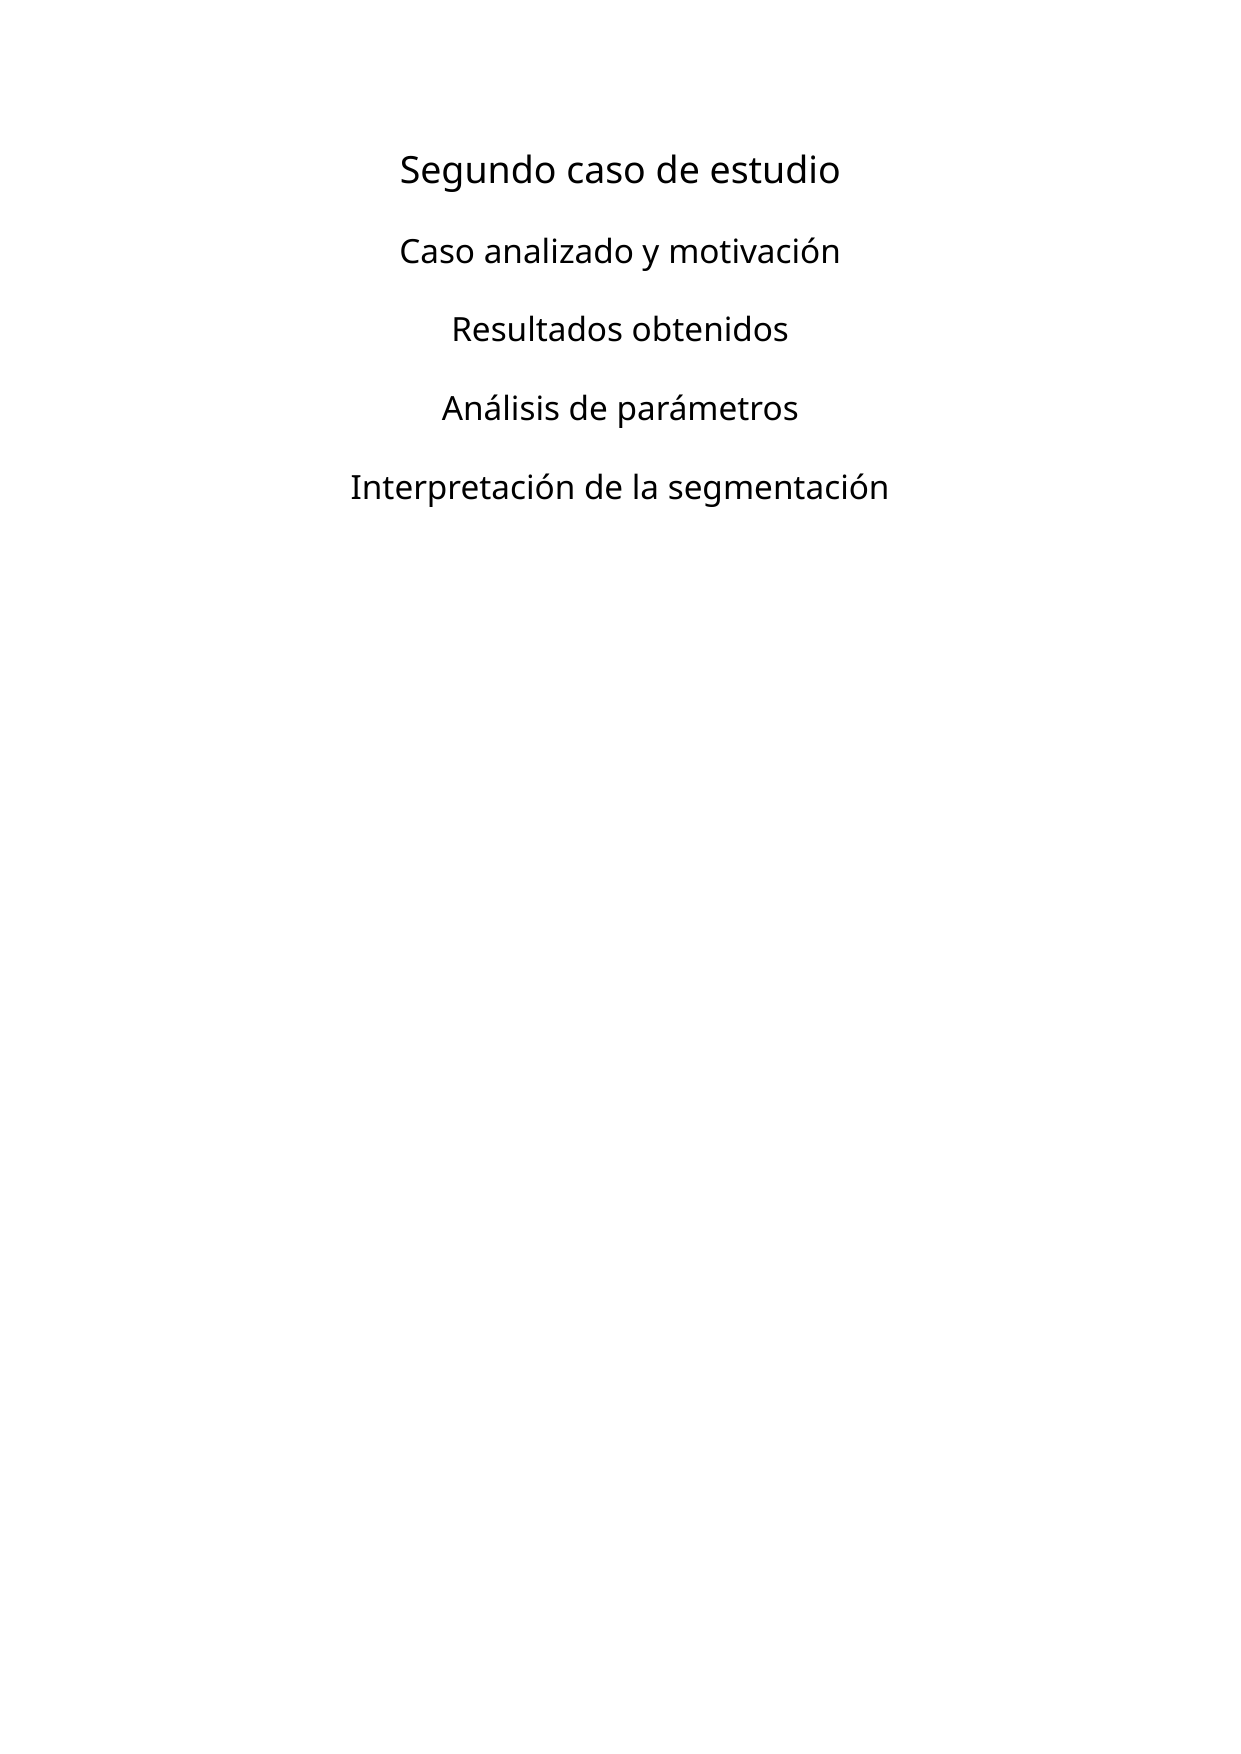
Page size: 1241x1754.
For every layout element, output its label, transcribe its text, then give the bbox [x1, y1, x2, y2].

subtitle Análisis de parámetros [118, 385, 1122, 430]
subtitle Interpretación de la segmentación [118, 464, 1122, 509]
subtitle Resultados obtenidos [118, 306, 1122, 352]
subtitle Segundo caso de estudio [118, 143, 1122, 194]
subtitle Caso analizado y motivación [118, 227, 1122, 273]
